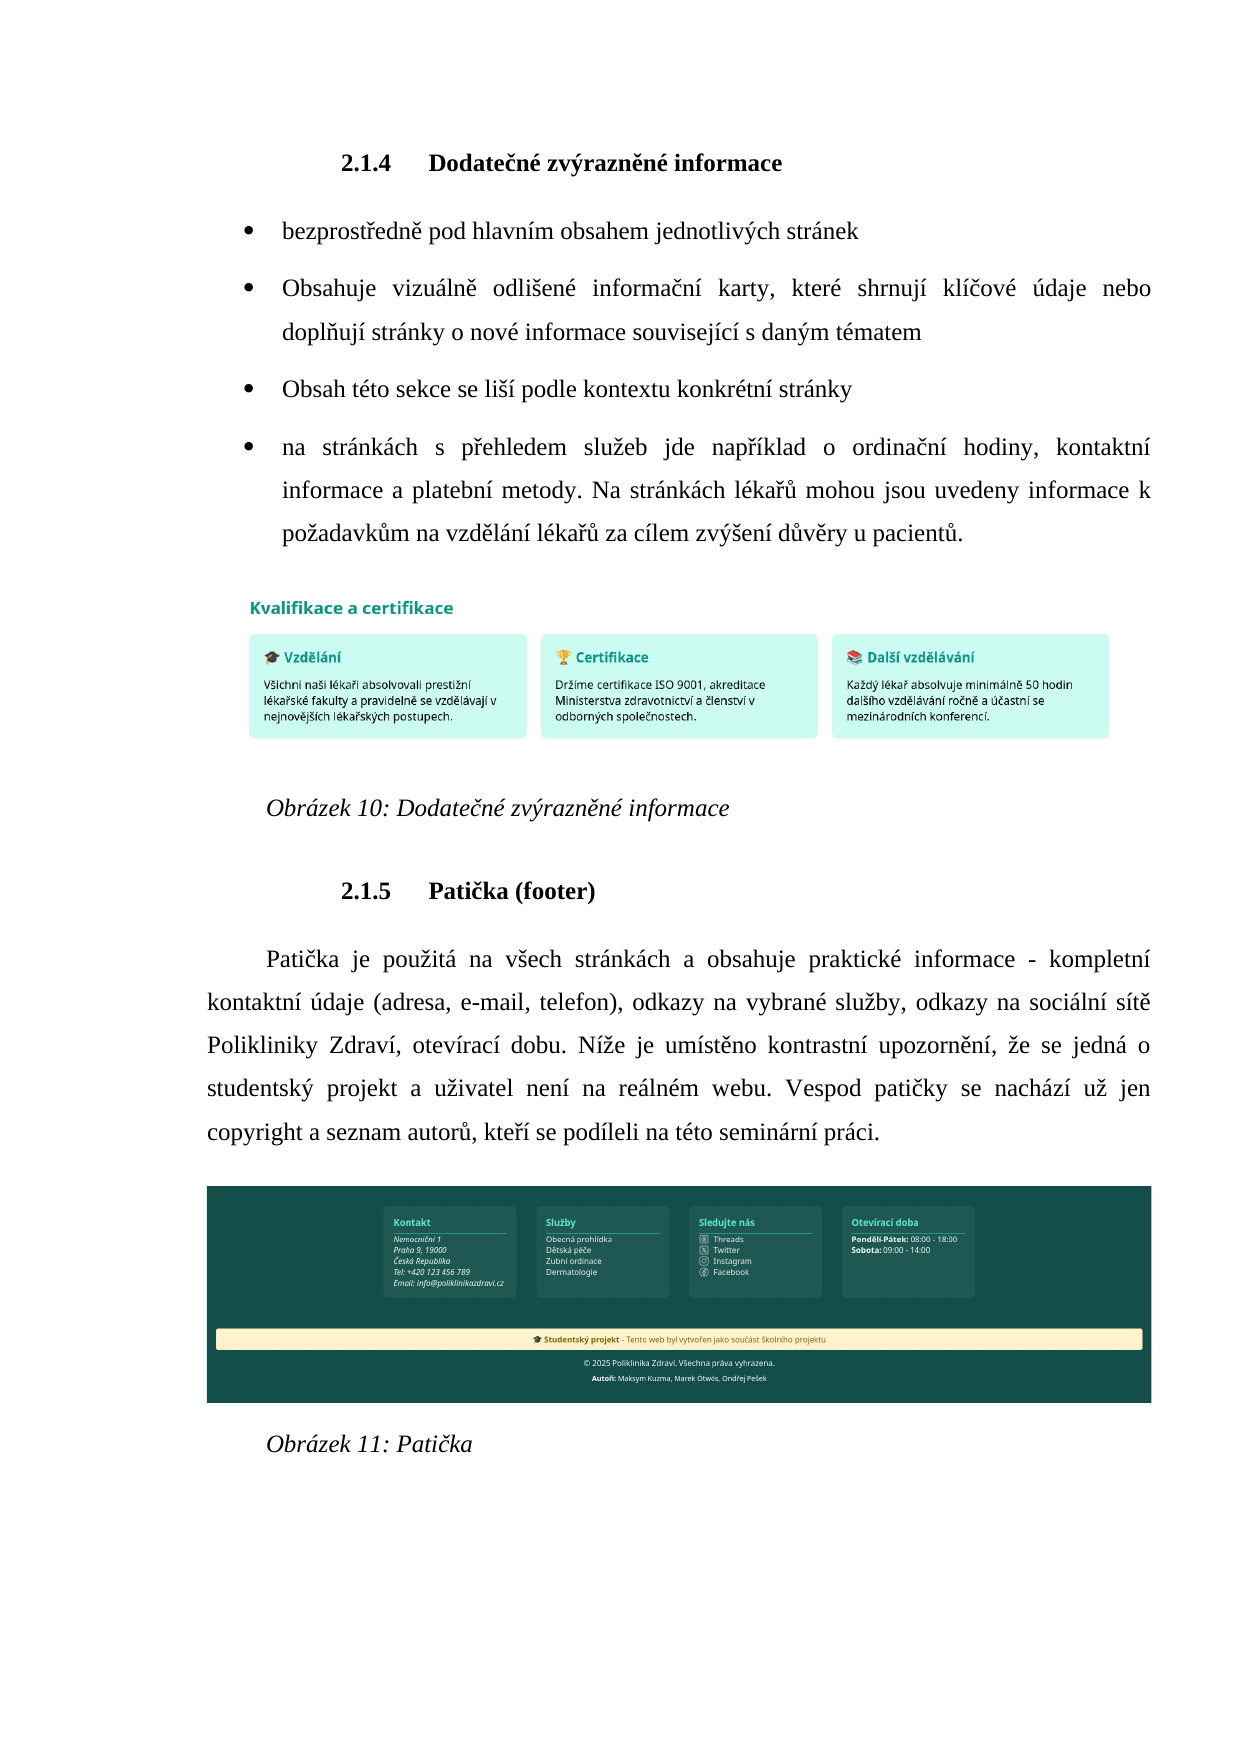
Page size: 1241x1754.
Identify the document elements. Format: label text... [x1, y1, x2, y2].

list Obsah této sekce se liší podle kontextu konkrétní stránky [244, 374, 1152, 403]
subtitle Dodatečné zvýrazněné informace [282, 148, 1152, 176]
text Patička je použitá na všech stránkách a obsahuje praktické informace - kompletní kontaktní údaje (adresa, e-mail, telefon), odkazy na vybrané služby, odkazy na sociální sítě Polikliniky Zdraví, otevírací dobu. Níže je umístěno kontrastní upozornění, že se jedná o studentský projekt a uživatel není na reálném webu. Vespod patičky se nachází už jen copyright a seznam autorů, kteří se podíleli na této seminární práci. [207, 944, 1152, 1145]
subtitle Patička (footer) [282, 822, 1152, 905]
picture [206, 1186, 1152, 1403]
list Obsahuje vizuálně odlišené informační karty, které shrnují klíčové údaje nebo doplňují stránky o nové informace související s daným tématem [244, 273, 1152, 345]
list na stránkách s přehledem služeb jde například o ordinační hodiny, kontaktní informace a platební metody. Na stránkách lékařů mohou jsou uvedeny informace k požadavkům na vzdělání lékařů za cílem zvýšení důvěry u pacientů. [244, 432, 1152, 547]
subtitle [207, 576, 1152, 588]
picture [206, 588, 1152, 767]
list bezprostředně pod hlavním obsahem jednotlivých stránek [244, 216, 1152, 244]
text Obrázek 10: Dodatečné zvýrazněné informace [207, 767, 1152, 822]
text Obrázek 11: Patička [207, 1403, 1152, 1458]
